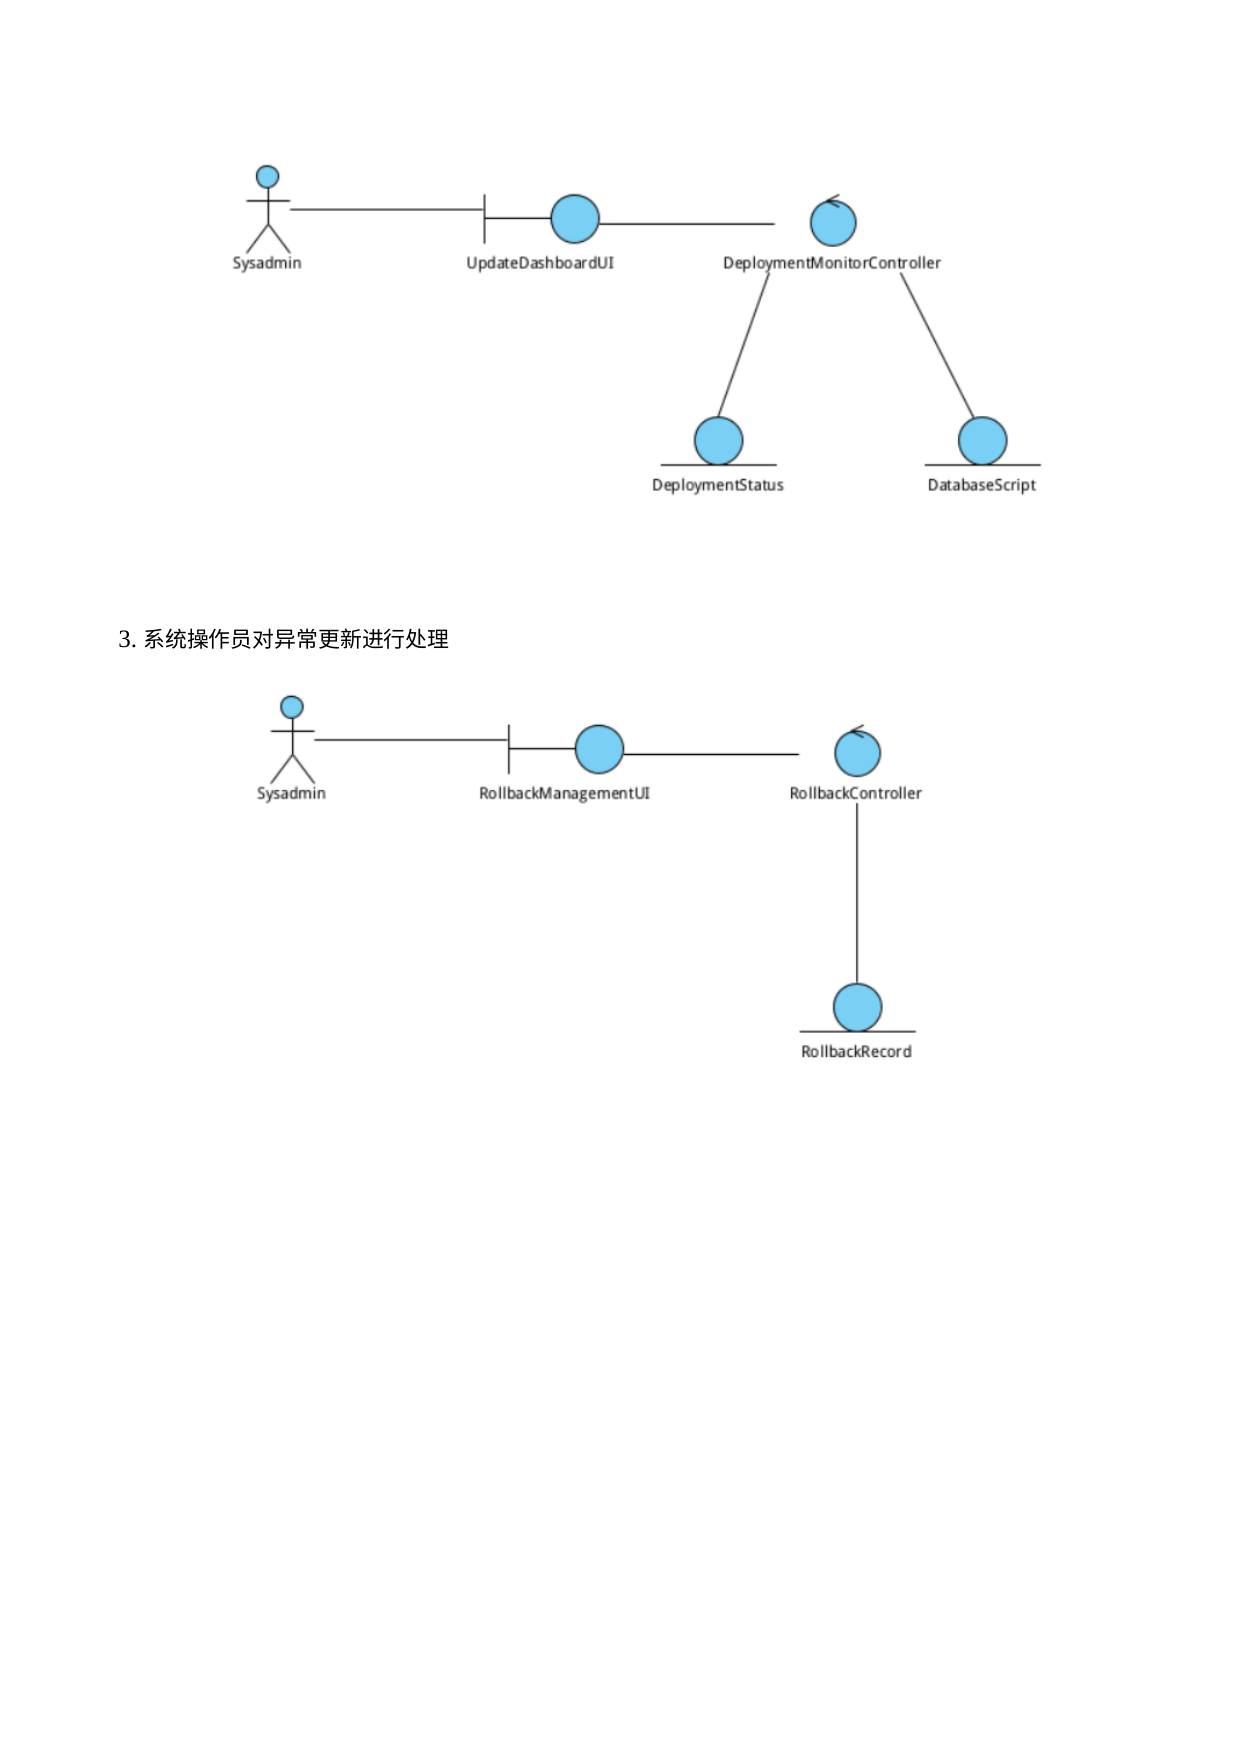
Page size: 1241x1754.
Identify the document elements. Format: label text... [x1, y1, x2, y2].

picture [118, 653, 1123, 1100]
picture [118, 118, 1123, 565]
text 3. 系统操作员对异常更新进行处理 [118, 622, 1122, 653]
